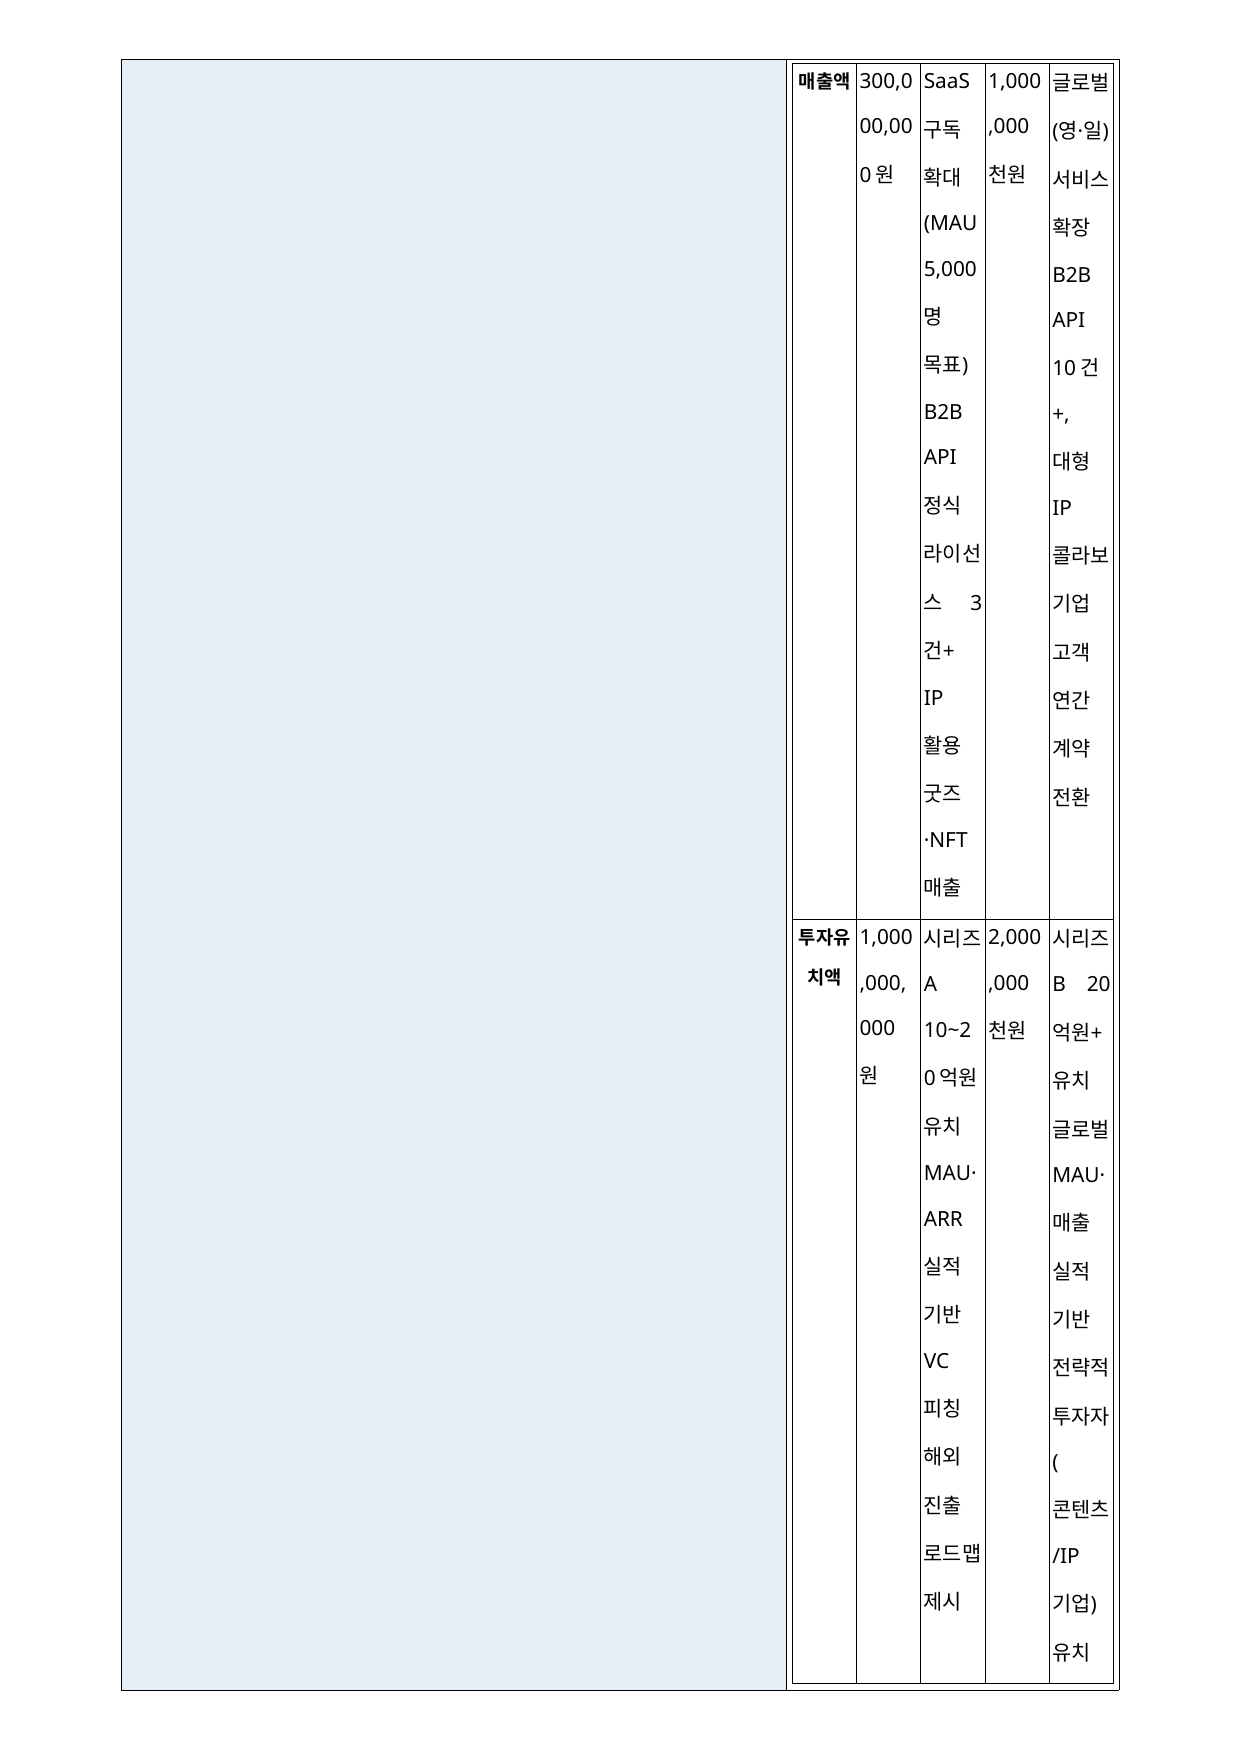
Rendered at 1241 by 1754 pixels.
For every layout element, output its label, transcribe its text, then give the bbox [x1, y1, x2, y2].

table_cell 시리즈B 20억원+ 유치 글로벌 MAU·매출 실적 기반 전략적 투자자(콘텐츠/IP 기업) 유치 [1050, 920, 1113, 1683]
table_header [122, 60, 786, 1690]
table_cell 2,000,000천원 [986, 920, 1049, 1683]
table_cell 1,000,000,000원 [857, 920, 920, 1683]
table_cell 투자유치액 [793, 920, 856, 1683]
table_cell 글로벌(영·일) 서비스 확장 B2B API 10건+, 대형 IP 콜라보 기업 고객 연간 계약 전환 [1050, 64, 1113, 919]
table_cell 시리즈A 10~20억원 유치 MAU·ARR 실적 기반 VC 피칭 해외 진출 로드맵 제시 [921, 920, 985, 1683]
table_cell SaaS 구독 확대(MAU 5,000명 목표) B2B API 정식 라이선스 3건+ IP 활용 굿즈·NFT 매출 [921, 64, 985, 919]
table_cell 300,000,000원 [857, 64, 920, 919]
table_cell 1,000,000천원 [986, 64, 1049, 919]
table_cell 매출액 [793, 64, 856, 919]
table_header [787, 60, 1119, 1690]
